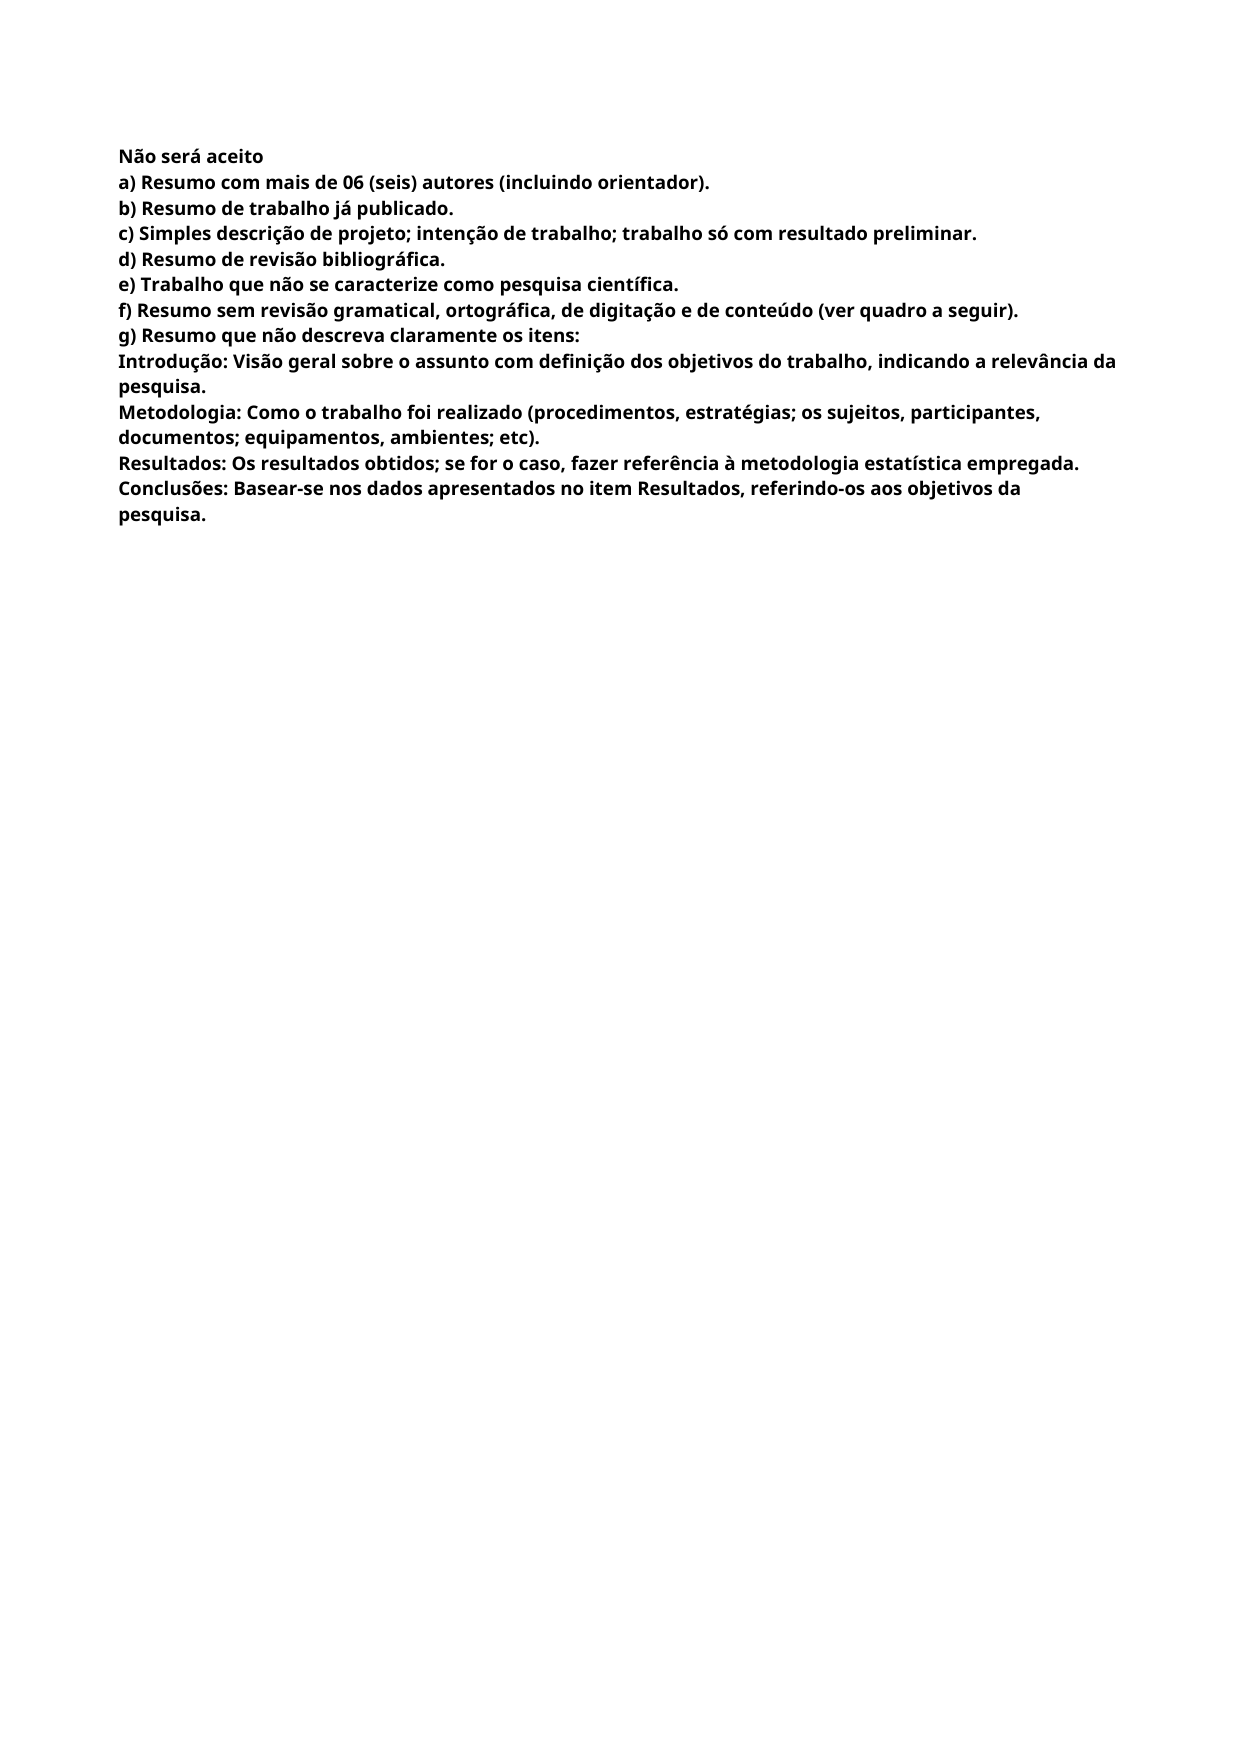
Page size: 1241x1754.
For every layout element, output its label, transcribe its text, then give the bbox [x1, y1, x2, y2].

text e) Trabalho que não se caracterize como pesquisa científica. [118, 271, 1122, 297]
text Metodologia: Como o trabalho foi realizado (procedimentos, estratégias; os sujeitos, participantes, [118, 399, 1122, 424]
text Introdução: Visão geral sobre o assunto com definição dos objetivos do trabalho, indicando a relevância da [118, 348, 1122, 373]
text Não será aceito [118, 144, 1122, 169]
text f) Resumo sem revisão gramatical, ortográfica, de digitação e de conteúdo (ver quadro a seguir). [118, 297, 1122, 322]
text documentos; equipamentos, ambientes; etc). [118, 424, 1122, 450]
text a) Resumo com mais de 06 (seis) autores (incluindo orientador). [118, 169, 1122, 195]
text Conclusões: Basear-se nos dados apresentados no item Resultados, referindo-os aos objetivos da [118, 476, 1122, 501]
text Resultados: Os resultados obtidos; se for o caso, fazer referência à metodologia estatística empregada. [118, 450, 1122, 476]
text pesquisa. [118, 373, 1122, 399]
text c) Simples descrição de projeto; intenção de trabalho; trabalho só com resultado preliminar. [118, 220, 1122, 246]
text b) Resumo de trabalho já publicado. [118, 195, 1122, 220]
text pesquisa. [118, 501, 1122, 527]
text d) Resumo de revisão bibliográfica. [118, 246, 1122, 271]
text g) Resumo que não descreva claramente os itens: [118, 322, 1122, 348]
